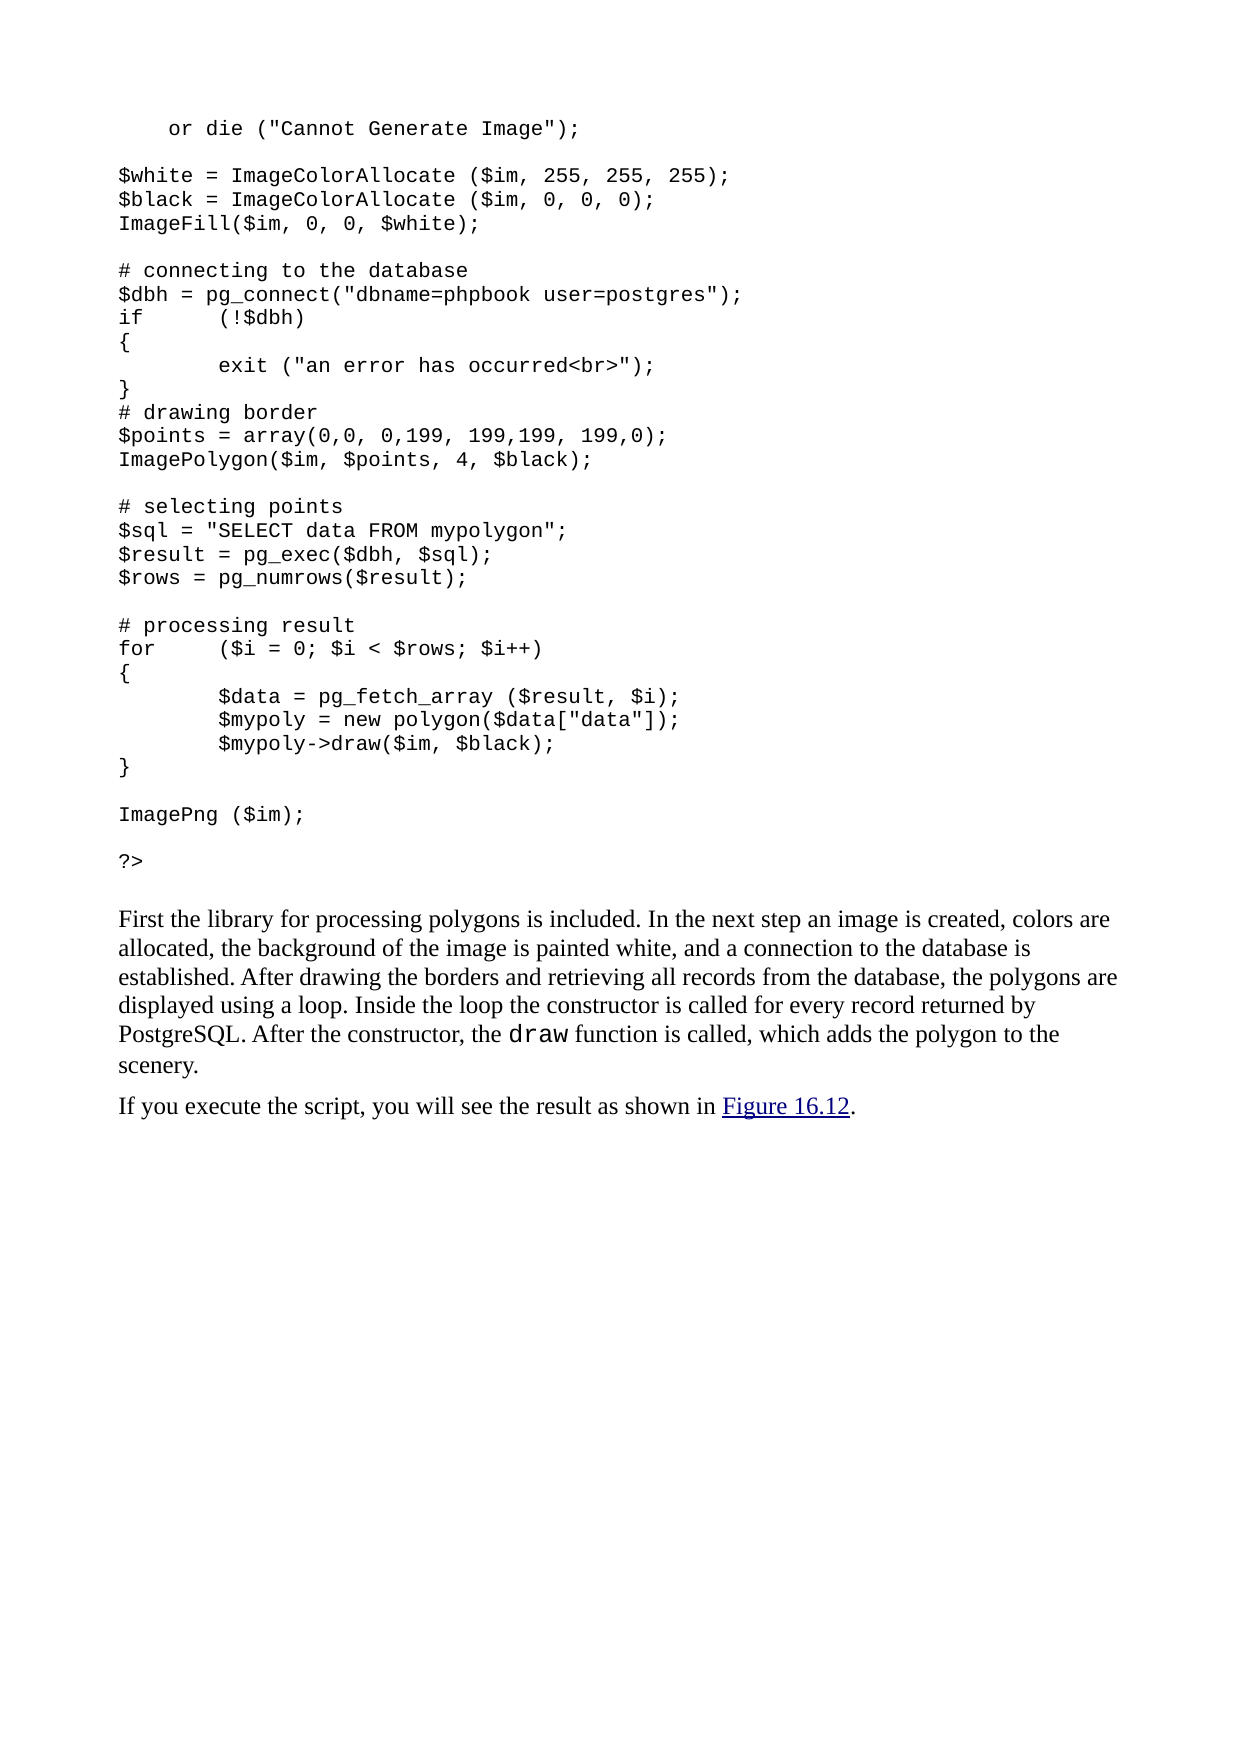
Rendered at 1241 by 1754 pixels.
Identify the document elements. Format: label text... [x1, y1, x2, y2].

text $dbh = pg_connect("dbname=phpbook user=postgres"); [118, 284, 1122, 307]
text } [118, 757, 1122, 780]
text First the library for processing polygons is included. In the next step an image is created, colors are allocated, the background of the image is painted white, and a connection to the database is established. After drawing the borders and retrieving all records from the database, the polygons are displayed using a loop. Inside the loop the constructor is called for every record returned by PostgreSQL. After the constructor, the draw function is called, which adds the polygon to the scenery. [118, 904, 1122, 1079]
text ?> [118, 851, 1122, 875]
text # drawing border [118, 402, 1122, 426]
text { [118, 331, 1122, 354]
text or die ("Cannot Generate Image"); [118, 118, 1122, 142]
text $result = pg_exec($dbh, $sql); [118, 544, 1122, 567]
text $mypoly = new polygon($data["data"]); [118, 709, 1122, 733]
text ImagePolygon($im, $points, 4, $black); [118, 449, 1122, 473]
text # selecting points [118, 496, 1122, 520]
text for ($i = 0; $i < $rows; $i++) [118, 638, 1122, 662]
text exit ("an error has occurred<br>"); [118, 354, 1122, 378]
text # processing result [118, 615, 1122, 638]
text $black = ImageColorAllocate ($im, 0, 0, 0); [118, 189, 1122, 213]
text $sql = "SELECT data FROM mypolygon"; [118, 520, 1122, 544]
text $rows = pg_numrows($result); [118, 567, 1122, 591]
text $white = ImageColorAllocate ($im, 255, 255, 255); [118, 165, 1122, 189]
text $points = array(0,0, 0,199, 199,199, 199,0); [118, 426, 1122, 449]
text $mypoly->draw($im, $black); [118, 733, 1122, 757]
text # connecting to the database [118, 260, 1122, 284]
text If you execute the script, you will see the result as shown in Figure 16.12. [118, 1091, 1122, 1120]
text } [118, 378, 1122, 402]
text $data = pg_fetch_array ($result, $i); [118, 686, 1122, 709]
text ImageFill($im, 0, 0, $white); [118, 213, 1122, 236]
text if (!$dbh) [118, 307, 1122, 331]
text ImagePng ($im); [118, 804, 1122, 827]
text { [118, 662, 1122, 686]
